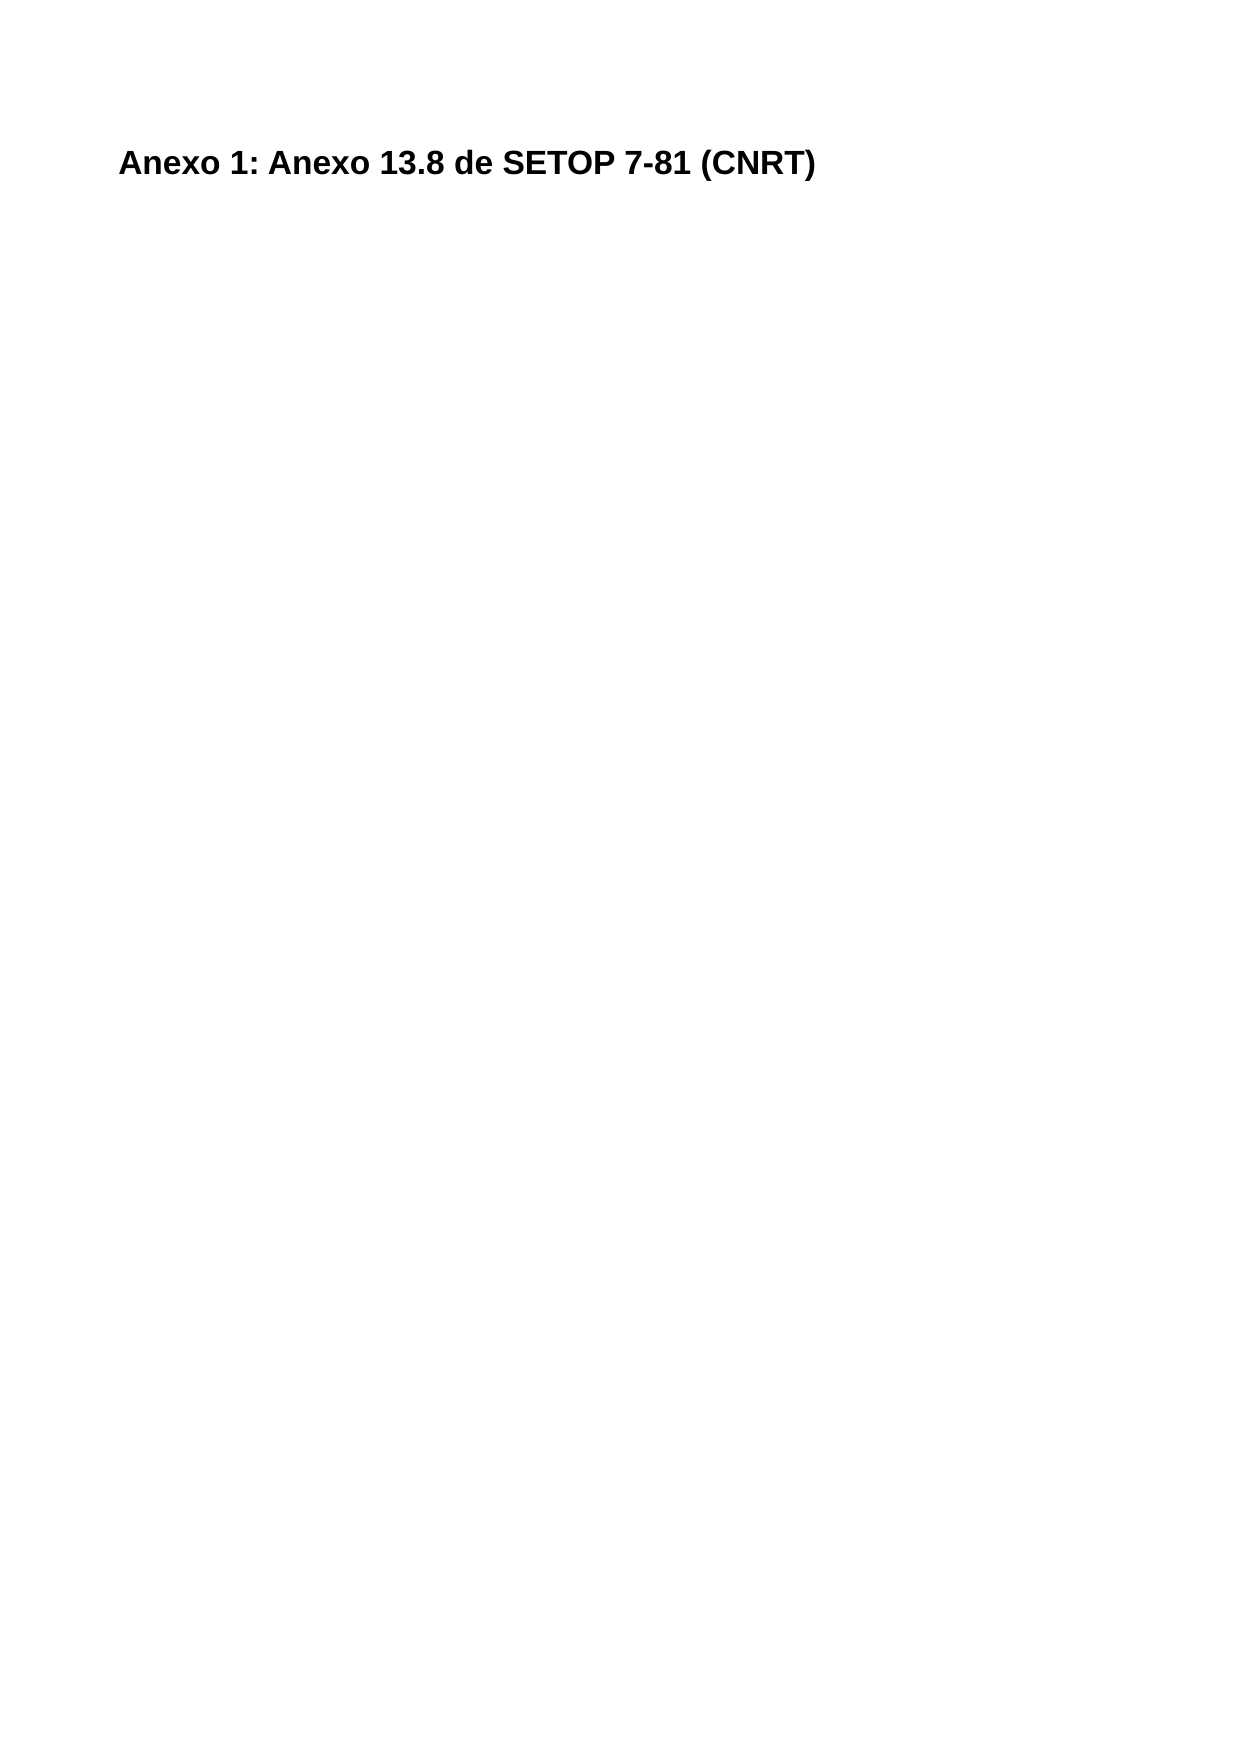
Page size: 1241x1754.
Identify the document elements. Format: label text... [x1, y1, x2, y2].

subtitle Anexo 1: Anexo 13.8 de SETOP 7-81 (CNRT) [118, 143, 1122, 182]
